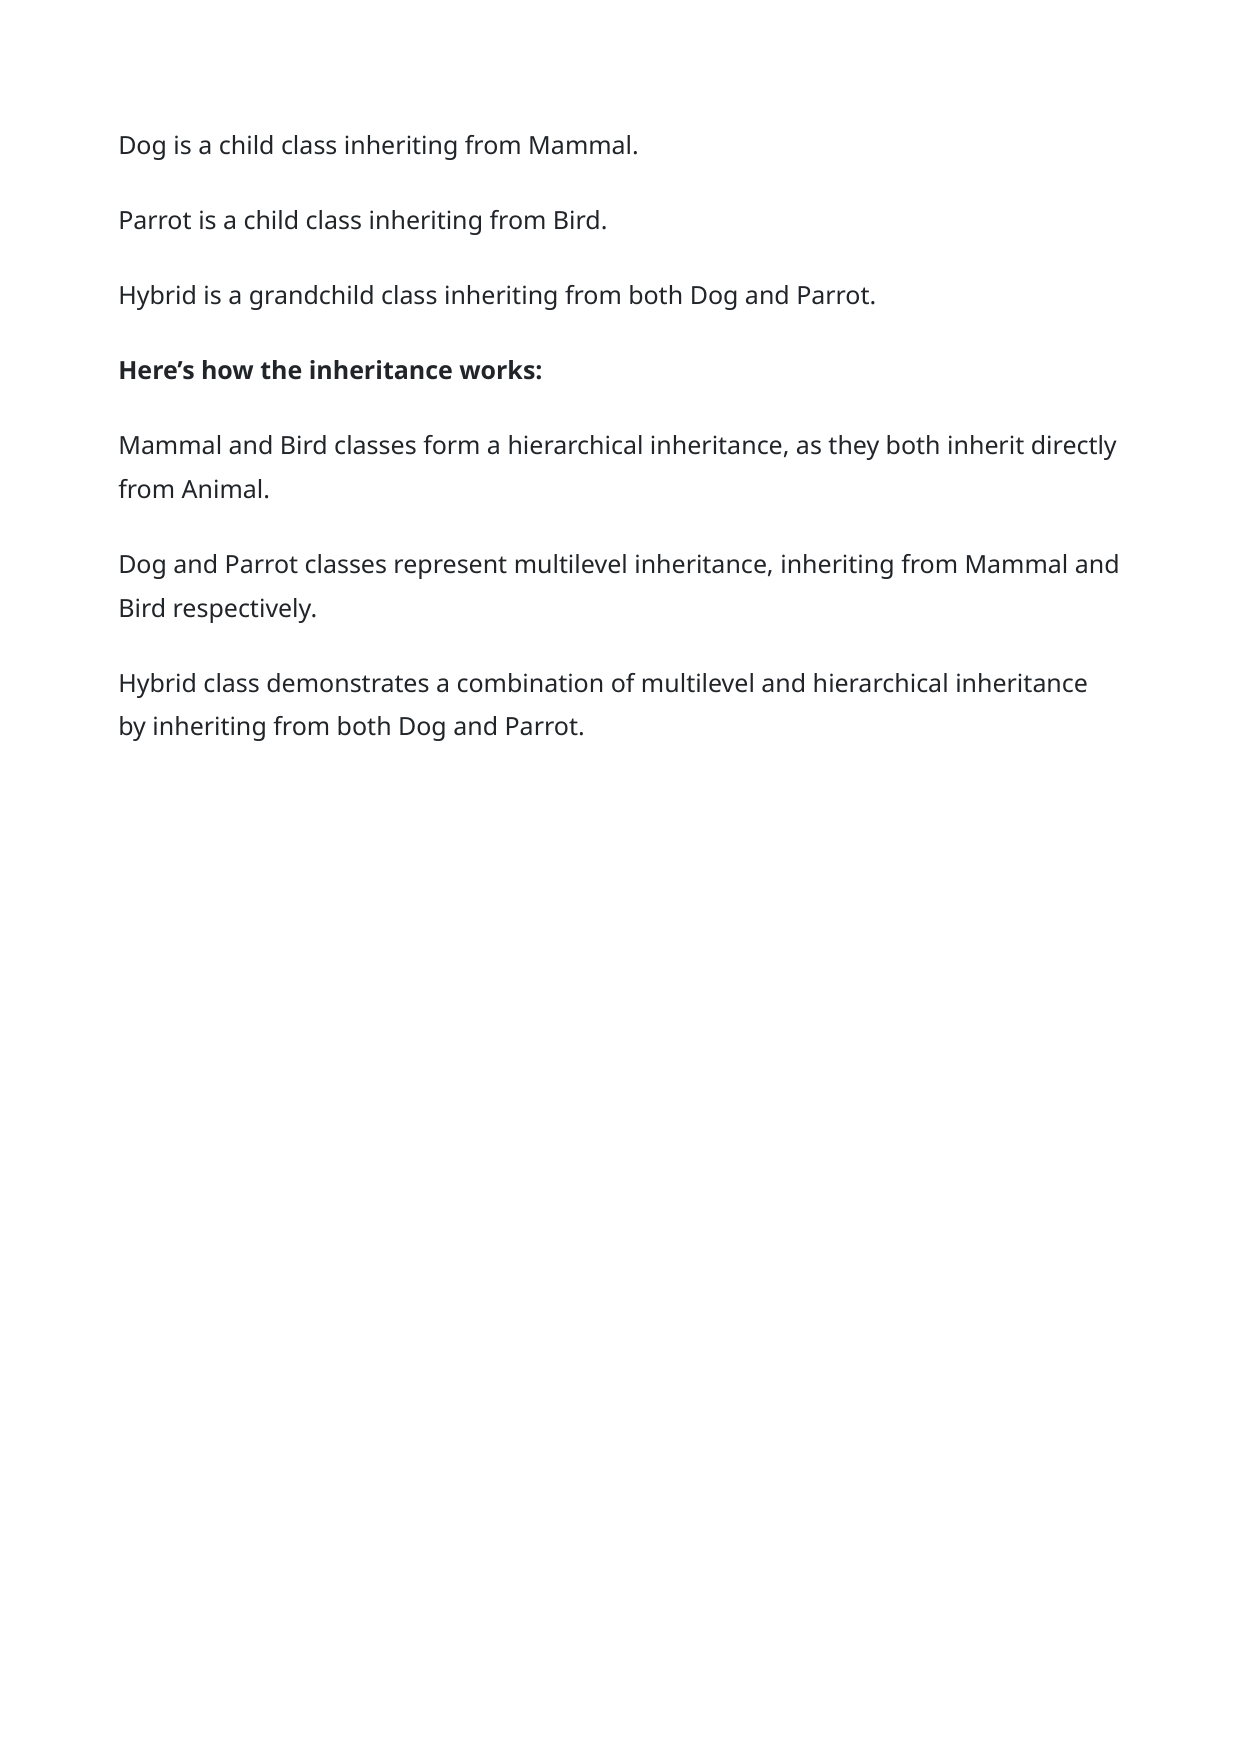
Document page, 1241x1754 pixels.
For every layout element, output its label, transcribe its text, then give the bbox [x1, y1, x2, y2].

text Mammal and Bird classes form a hierarchical inheritance, as they both inherit directly from Animal. [118, 418, 1122, 506]
text Hybrid class demonstrates a combination of multilevel and hierarchical inheritance by inheriting from both Dog and Parrot. [118, 656, 1122, 743]
text Dog and Parrot classes represent multilevel inheritance, inheriting from Mammal and Bird respectively. [118, 537, 1122, 624]
text Here’s how the inheritance works: [118, 343, 1122, 387]
text Parrot is a child class inheriting from Bird. [118, 193, 1122, 237]
text Hybrid is a grandchild class inheriting from both Dog and Parrot. [118, 268, 1122, 312]
text Dog is a child class inheriting from Mammal. [118, 118, 1122, 162]
